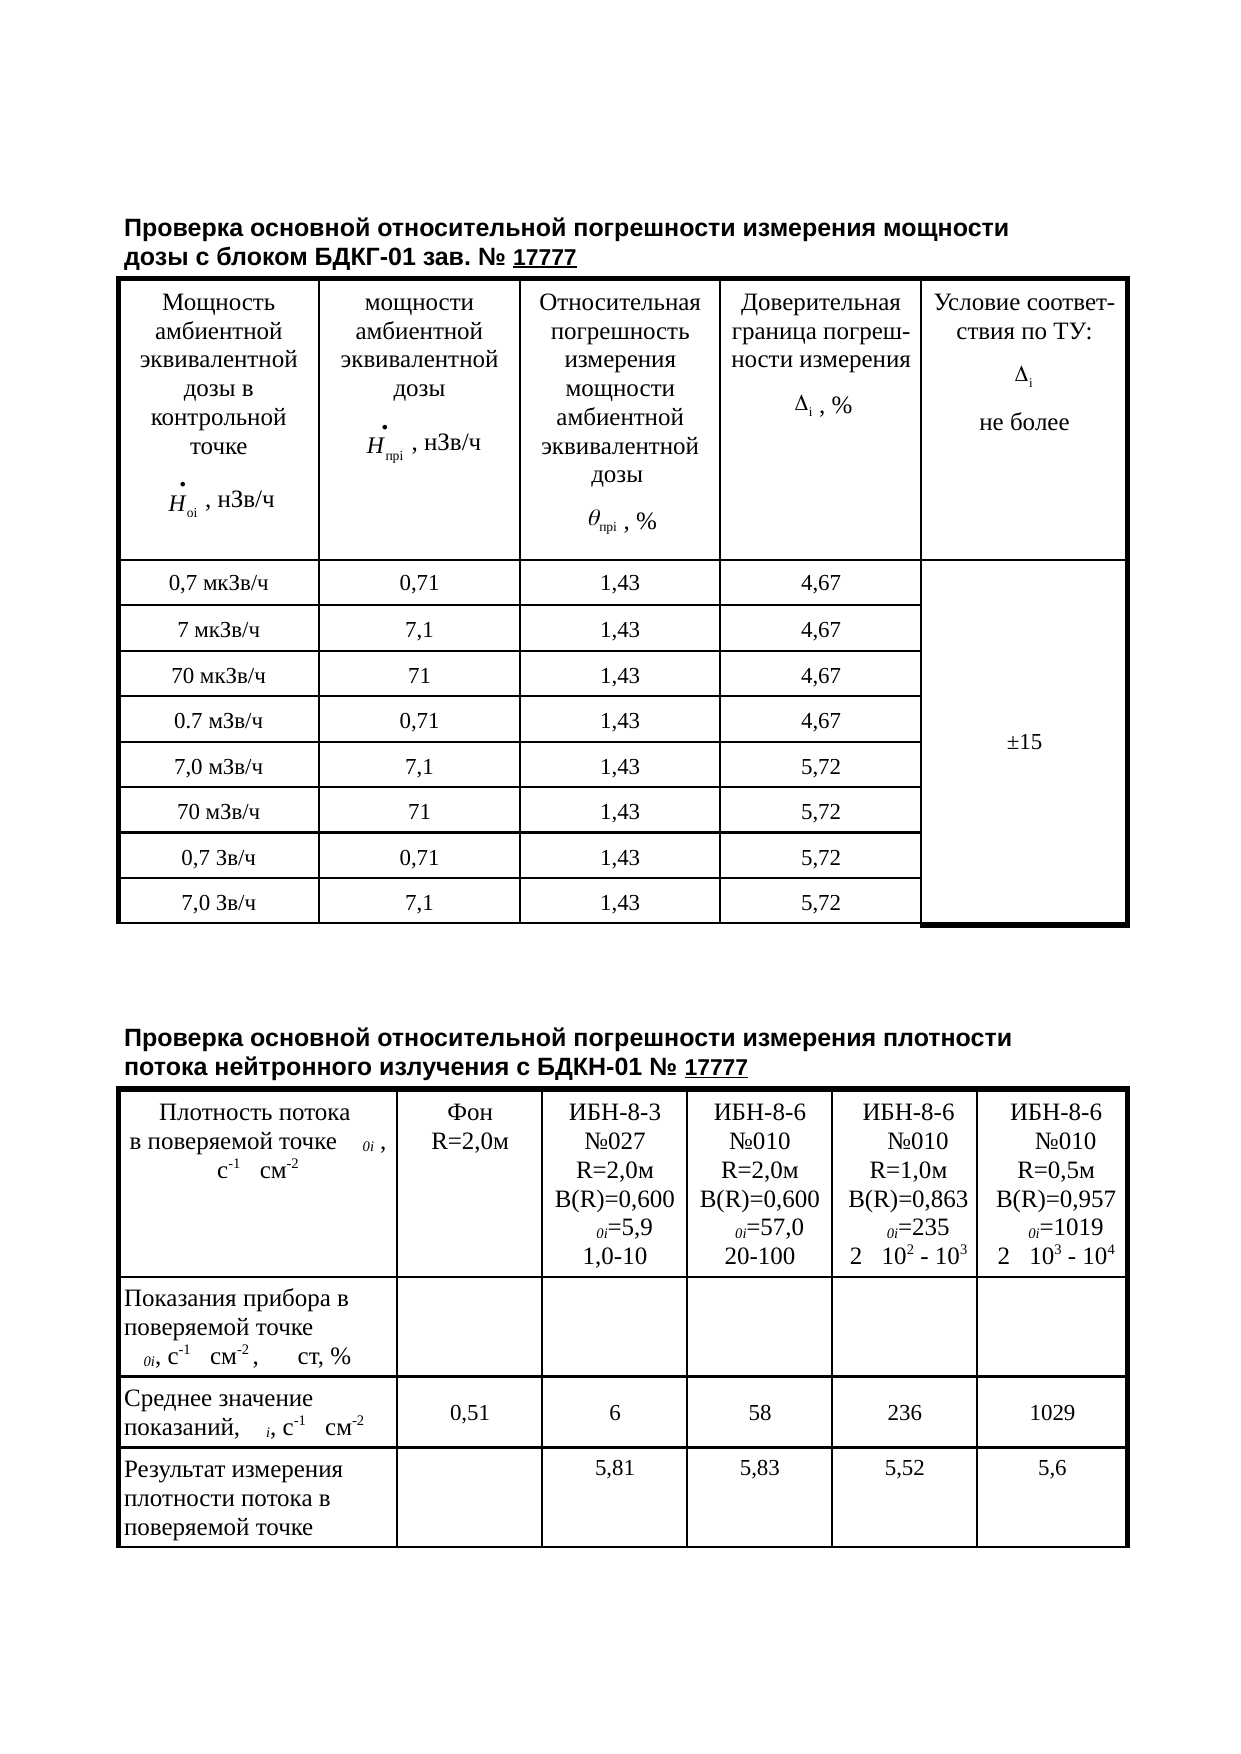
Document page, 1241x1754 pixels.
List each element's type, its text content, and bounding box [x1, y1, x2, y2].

table_cell ИБН-8-6 №010 R=1,0м B(R)=0,863 0i=235 2102 - 103 [833, 1092, 976, 1276]
table_cell 1029 [978, 1378, 1125, 1446]
table_cell [1130, 276, 1139, 559]
table_cell [1130, 786, 1139, 831]
table_cell 1,43 [521, 697, 719, 741]
table_cell 1,43 [521, 788, 719, 831]
table_cell [543, 1278, 686, 1375]
table_cell Среднее значение показаний, i, с-1см-2 [121, 1378, 396, 1446]
table_cell 7 мкЗв/ч [121, 606, 318, 650]
table_cell 5,52 [833, 1449, 976, 1546]
table_cell ИБН-8-6 №010 R=0,5м B(R)=0,957 0i=1019 2103 - 104 [978, 1092, 1125, 1276]
table_cell 7,0 мЗв/ч [121, 743, 318, 786]
table_cell 5,83 [688, 1449, 831, 1546]
table_cell 5,72 [721, 834, 920, 877]
table_cell 71 [320, 652, 519, 695]
table_cell ИБН-8-3 №027 R=2,0м B(R)=0,600 0i=5,9 1,0-10 [543, 1092, 686, 1276]
table_cell [833, 1278, 976, 1375]
table_cell 0,51 [398, 1378, 541, 1446]
table_cell 236 [833, 1378, 976, 1446]
table_cell [1130, 741, 1139, 786]
table_cell Проверка основной относительной погрешности измерения плотности потока нейтронного излучения с БДКН-01 № 17777 [118, 1018, 1122, 1086]
table_header [1122, 207, 1139, 276]
table_cell 7,0 Зв/ч [121, 879, 318, 922]
table_cell Условие соответ-ствия по ТУ: не более [922, 281, 1125, 559]
table_cell 71 [320, 788, 519, 831]
table_cell 70 мЗв/ч [121, 788, 318, 831]
table_cell 5,81 [543, 1449, 686, 1546]
table_cell 6 [543, 1378, 686, 1446]
table_cell [1130, 650, 1139, 695]
table_cell [398, 1449, 541, 1546]
table_header Проверка основной относительной погрешности измерения мощности дозы с блоком БДКГ-01 зав. № 17777 [118, 207, 1122, 276]
table_cell 1,43 [521, 652, 719, 695]
table_cell 1,43 [521, 606, 719, 650]
table_cell 0,7 Зв/ч [121, 834, 318, 877]
table_cell 0,7 мкЗв/ч [121, 561, 318, 604]
table_cell [1130, 1086, 1139, 1276]
table_cell 0,71 [320, 834, 519, 877]
table_cell 4,67 [721, 561, 920, 604]
table_cell 58 [688, 1378, 831, 1446]
table_cell [978, 1278, 1125, 1375]
table_cell 7,1 [320, 743, 519, 786]
table_cell [688, 1278, 831, 1375]
table_cell [1122, 922, 1139, 972]
table_cell Плотность потока в поверяемой точке 0i , с-1см-2 [121, 1092, 396, 1276]
table_cell 70 мкЗв/ч [121, 652, 318, 695]
table_cell [398, 1278, 541, 1375]
table_cell [1130, 559, 1139, 604]
table_cell [118, 924, 1122, 972]
table_cell Фон R=2,0м [398, 1092, 541, 1276]
table_cell [1130, 1446, 1139, 1546]
table_cell [1130, 1375, 1139, 1446]
table_cell 7,1 [320, 879, 519, 922]
table_cell Мощность амбиентной эквивалентной дозы в контрольной точке , нЗв/ч [121, 281, 318, 559]
table_cell мощности амбиентной эквивалентной дозы , нЗв/ч [320, 281, 519, 559]
table_cell Результат измерения плотности потока в поверяемой точке [121, 1449, 396, 1546]
table_cell [1130, 695, 1139, 741]
table_cell Относительная погрешность измерения мощности амбиентной эквивалентной дозы , % [521, 281, 719, 559]
table_cell 5,72 [721, 879, 920, 922]
table_cell 1,43 [521, 834, 719, 877]
table_cell 4,67 [721, 606, 920, 650]
table_cell 5,72 [721, 788, 920, 831]
table_cell 5,72 [721, 743, 920, 786]
table_cell Показания прибора в поверяемой точке 0i, с-1см-2 ,ст, % [121, 1278, 396, 1375]
table_cell 4,67 [721, 697, 920, 741]
table_cell [1130, 877, 1139, 922]
table_cell ±15 [922, 561, 1125, 922]
table_cell 7,1 [320, 606, 519, 650]
table_cell 5,6 [978, 1449, 1125, 1546]
table_cell 0,71 [320, 697, 519, 741]
table_cell [1122, 973, 1139, 1017]
table_cell [1130, 604, 1139, 650]
table_cell 4,67 [721, 652, 920, 695]
table_cell [118, 973, 1122, 1017]
table_cell 0.7 мЗв/ч [121, 697, 318, 741]
table_cell [1130, 1276, 1139, 1375]
table_cell 1,43 [521, 561, 719, 604]
table_cell 0,71 [320, 561, 519, 604]
table_cell 1,43 [521, 743, 719, 786]
table_cell Доверительная граница погреш-ности измерения , % [721, 281, 920, 559]
table_cell 1,43 [521, 879, 719, 922]
table_cell [1130, 831, 1139, 877]
table_cell ИБН-8-6 №010 R=2,0м B(R)=0,600 0i=57,0 20-100 [688, 1092, 831, 1276]
table_cell [1122, 1018, 1139, 1086]
